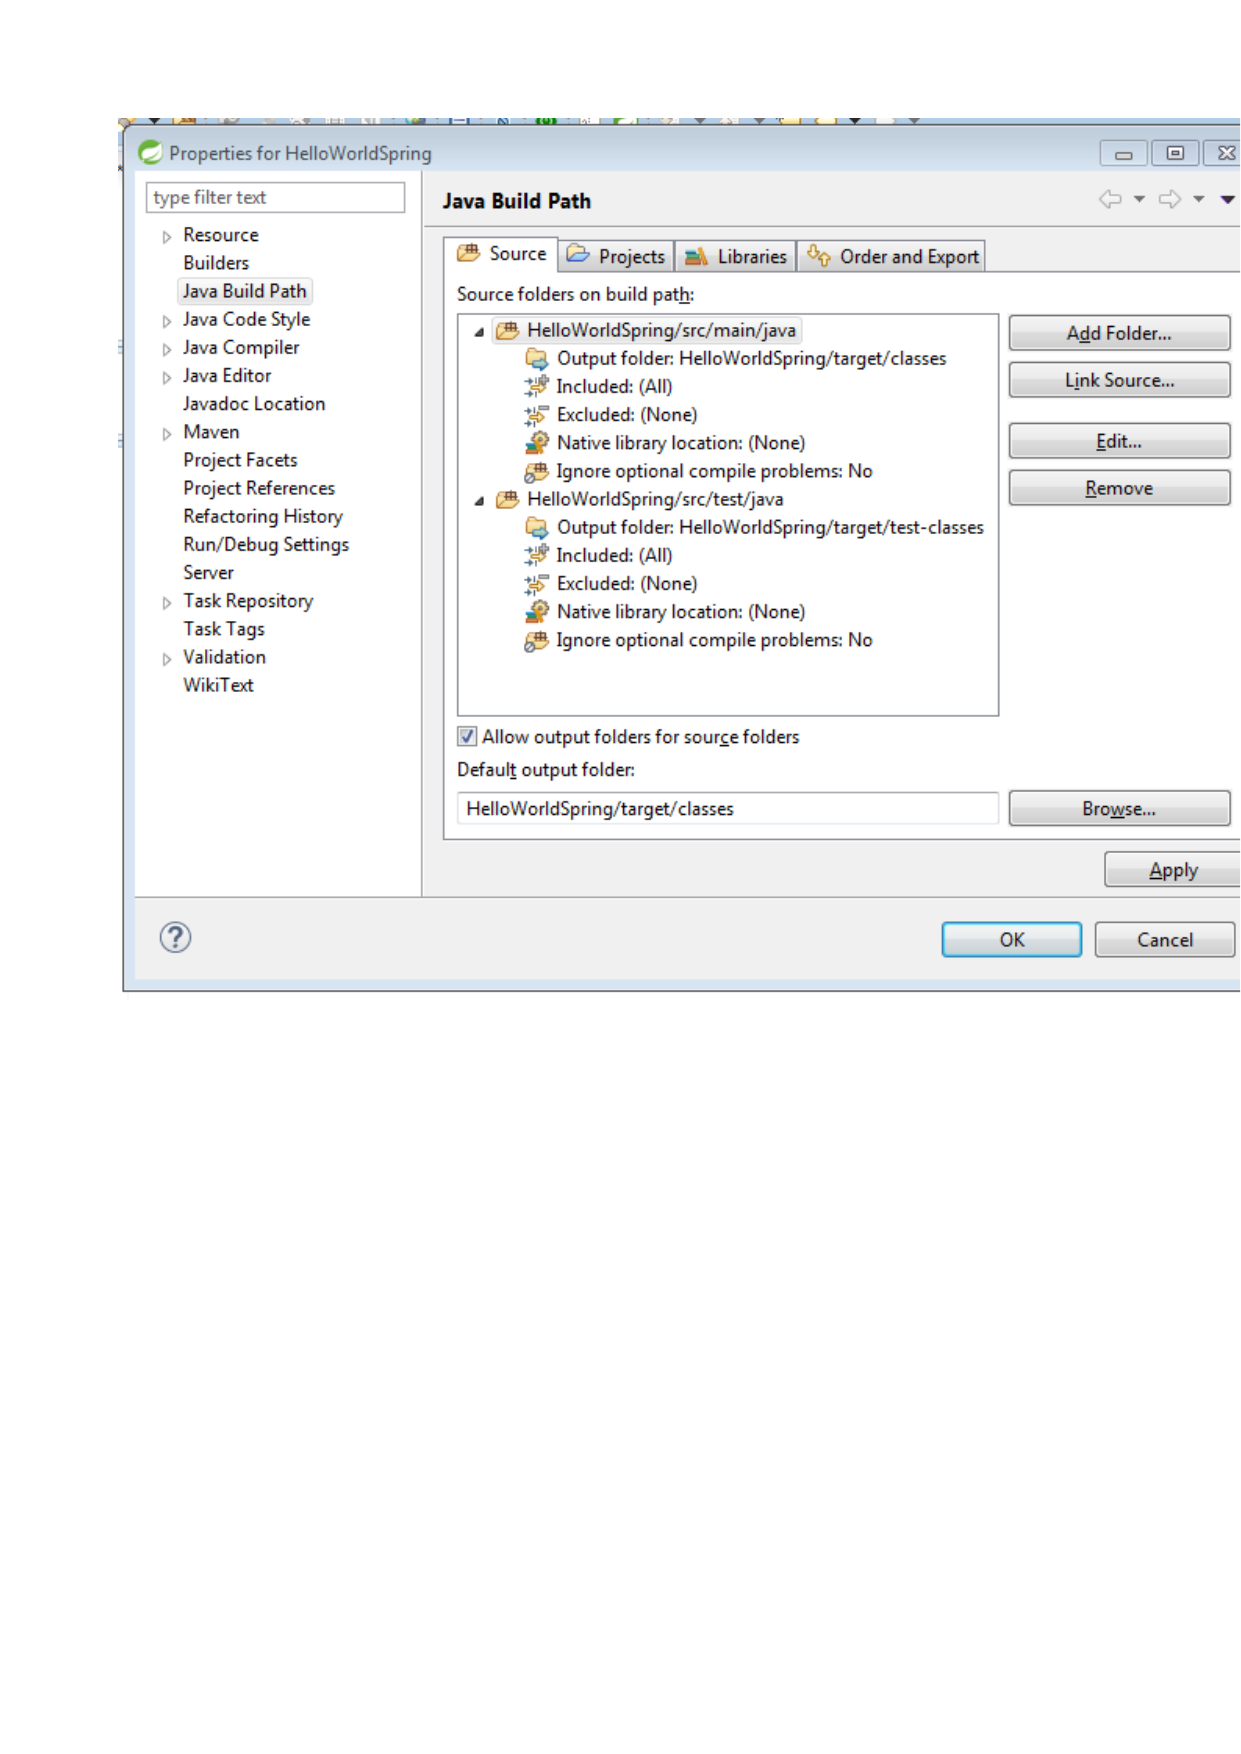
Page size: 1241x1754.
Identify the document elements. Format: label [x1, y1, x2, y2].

picture [118, 118, 1241, 1000]
